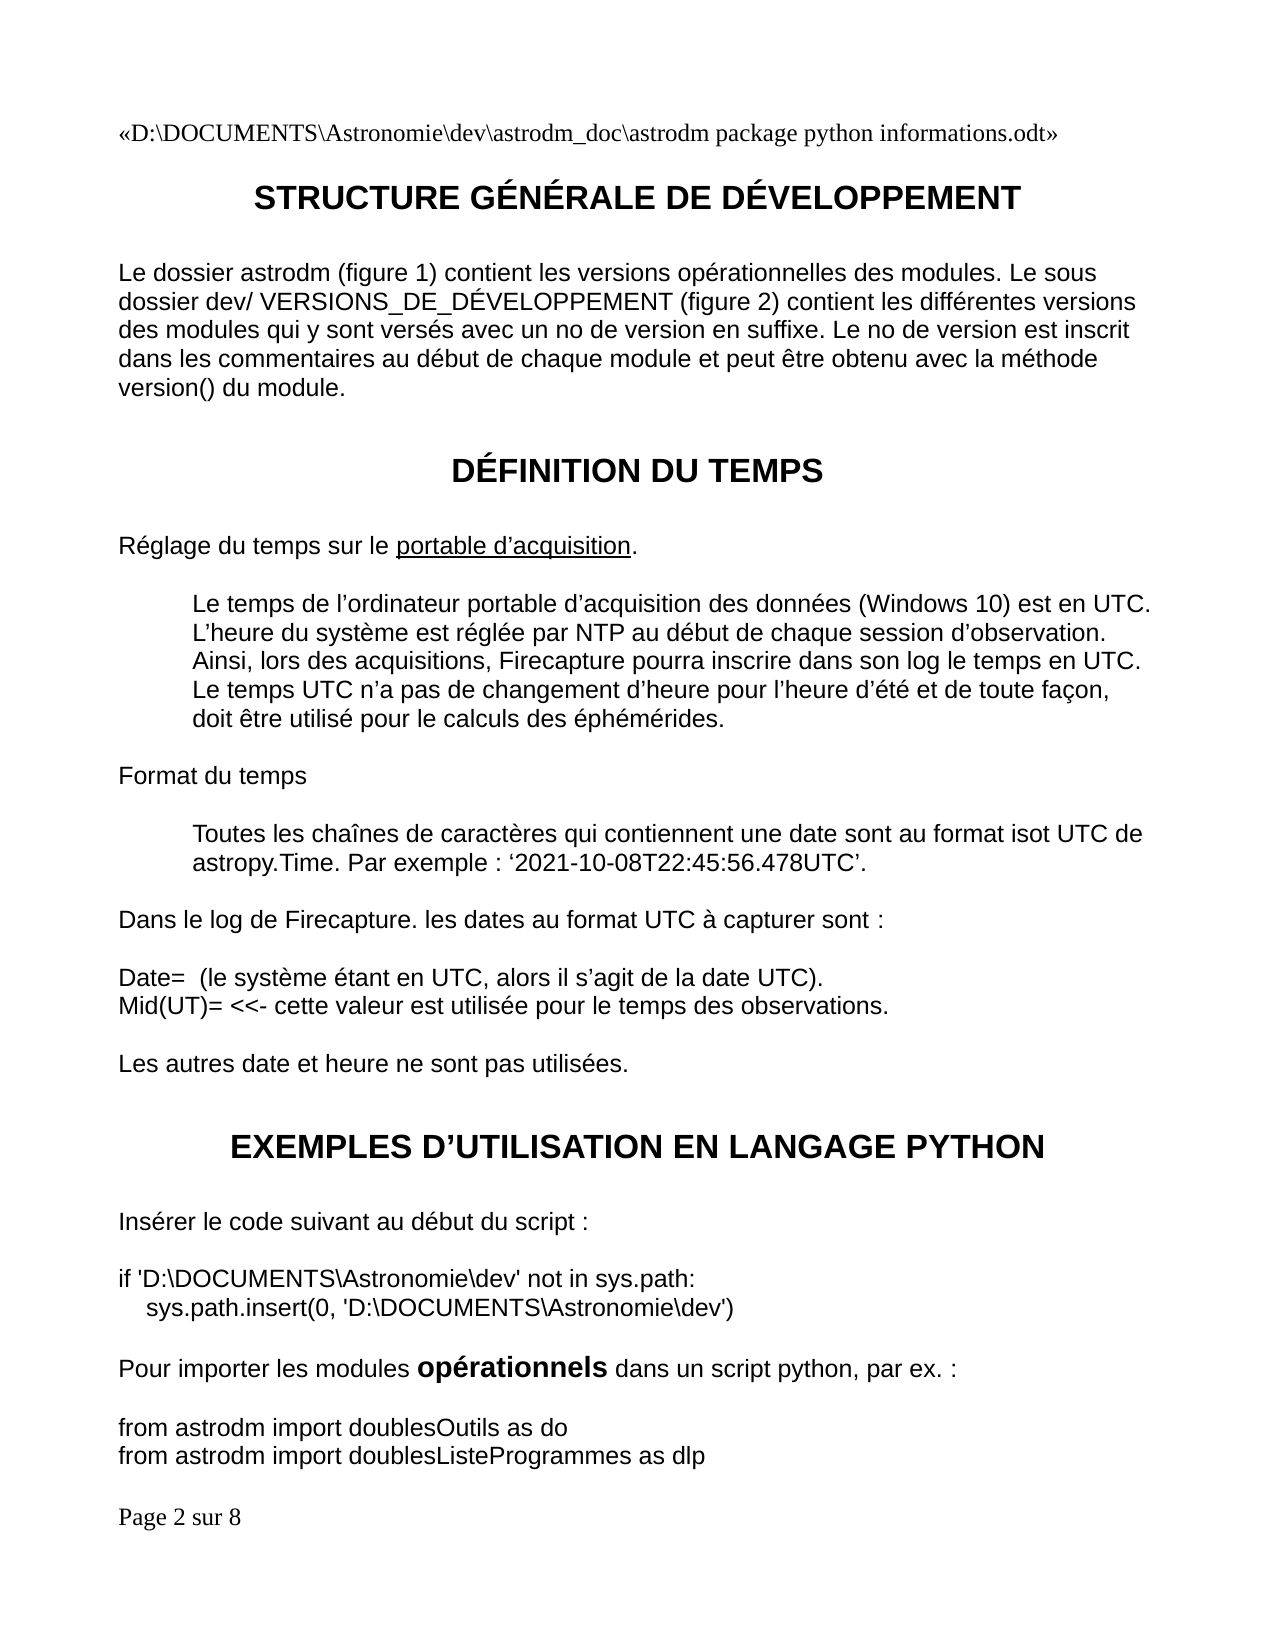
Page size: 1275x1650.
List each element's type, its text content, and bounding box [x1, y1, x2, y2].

text Format du temps [118, 761, 1157, 790]
text Dans le log de Firecapture. les dates au format UTC à capturer sont : [118, 905, 1157, 934]
text Mid(UT)= <<- cette valeur est utilisée pour le temps des observations. [118, 991, 1157, 1020]
text Les autres date et heure ne sont pas utilisées. [118, 1049, 1157, 1077]
text from astrodm import doublesOutils as do [118, 1413, 1157, 1441]
text Date= (le système étant en UTC, alors il s’agit de la date UTC). [118, 962, 1157, 991]
text Pour importer les modules opérationnels dans un script python, par ex. : [118, 1350, 1157, 1384]
subtitle EXEMPLES D’UTILISATION EN LANGAGE PYTHON [118, 1127, 1157, 1166]
text from astrodm import doublesListeProgrammes as dlp [118, 1441, 1157, 1470]
text Réglage du temps sur le portable d’acquisition. [118, 531, 1157, 560]
subtitle DÉFINITION DU TEMPS [118, 451, 1157, 490]
text Le dossier astrodm (figure 1) contient les versions opérationnelles des modules. Le sous dossier dev/ VERSIONS_DE_DÉVELOPPEMENT (figure 2) contient les différentes versions des modules qui y sont versés avec un no de version en suffixe. Le no de version est inscrit dans les commentaires au début de chaque module et peut être obtenu avec la méthode version() du module. [118, 258, 1157, 402]
text Le temps de l’ordinateur portable d’acquisition des données (Windows 10) est en UTC. L’heure du système est réglée par NTP au début de chaque session d’observation. Ainsi, lors des acquisitions, Firecapture pourra inscrire dans son log le temps en UTC. Le temps UTC n’a pas de changement d’heure pour l’heure d’été et de toute façon, doit être utilisé pour le calculs des éphémérides. [192, 589, 1157, 732]
text Toutes les chaînes de caractères qui contiennent une date sont au format isot UTC de astropy.Time. Par exemple : ‘2021-10-08T22:45:56.478UTC’. [192, 819, 1157, 876]
text sys.path.insert(0, 'D:\DOCUMENTS\Astronomie\dev') [118, 1293, 1157, 1322]
subtitle STRUCTURE GÉNÉRALE DE DÉVELOPPEMENT [118, 178, 1157, 217]
text if 'D:\DOCUMENTS\Astronomie\dev' not in sys.path: [118, 1264, 1157, 1293]
text Insérer le code suivant au début du script : [118, 1207, 1157, 1236]
